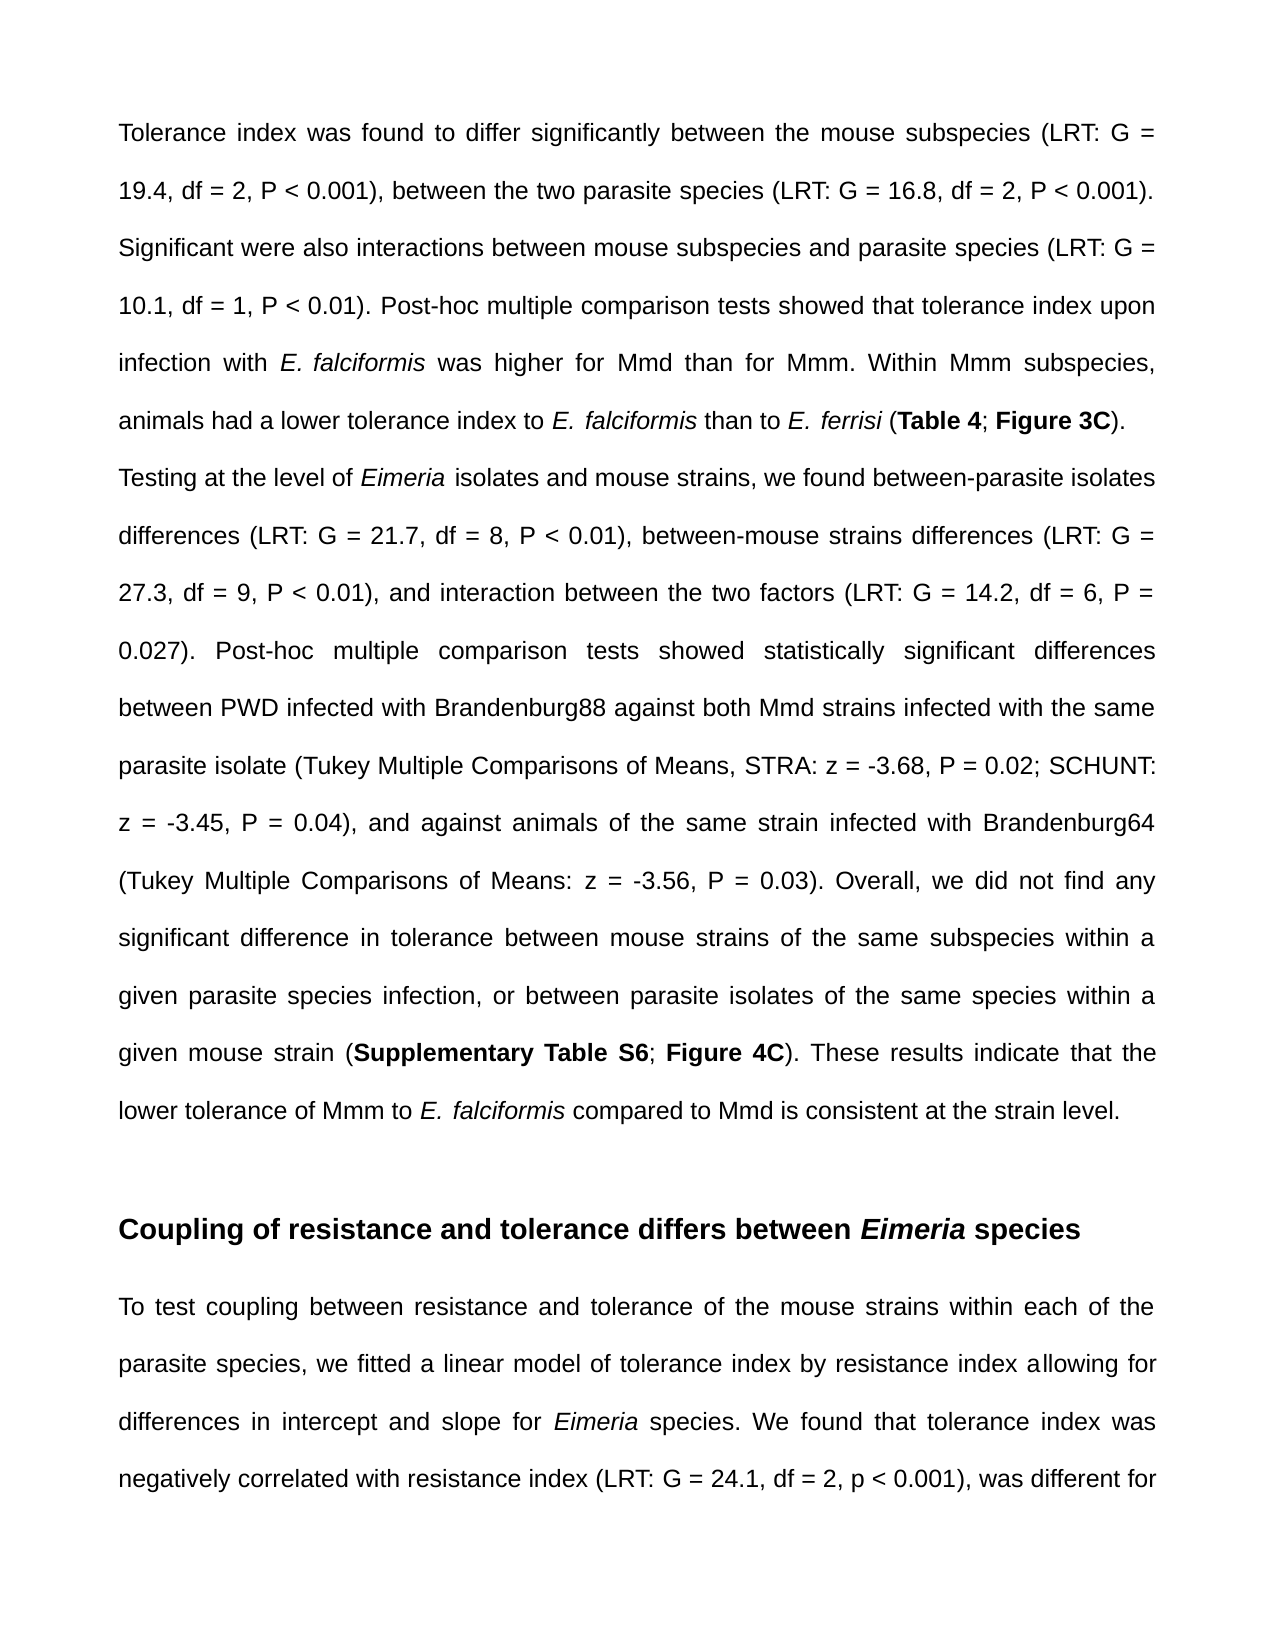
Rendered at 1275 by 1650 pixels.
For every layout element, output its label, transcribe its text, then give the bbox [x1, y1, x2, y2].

subtitle Coupling of resistance and tolerance differs between Eimeria species [118, 1212, 1157, 1246]
text Testing at the level of Eimeria isolates and mouse strains, we found between-parasite isolates differences (LRT: G = 21.7, df = 8, P < 0.01), between-mouse strains differences (LRT: G = 27.3, df = 9, P < 0.01), and interaction between the two factors (LRT: G = 14.2, df = 6, P = 0.027). Post-hoc multiple comparison tests showed statistically significant differences between PWD infected with Brandenburg88 against both Mmd strains infected with the same parasite isolate (Tukey Multiple Comparisons of Means, STRA: z = -3.68, P = 0.02; SCHUNT: z = -3.45, P = 0.04), and against animals of the same strain infected with Brandenburg64 (Tukey Multiple Comparisons of Means: z = -3.56, P = 0.03). Overall, we did not find any significant difference in tolerance between mouse strains of the same subspecies within a given parasite species infection, or between parasite isolates of the same species within a given mouse strain (Supplementary Table S6; Figure 4C). These results indicate that the lower tolerance of Mmm to E. falciformis compared to Mmd is consistent at the strain level. [118, 463, 1157, 1124]
text Tolerance index was found to differ significantly between the mouse subspecies (LRT: G = 19.4, df = 2, P < 0.001), between the two parasite species (LRT: G = 16.8, df = 2, P < 0.001). Significant were also interactions between mouse subspecies and parasite species (LRT: G = 10.1, df = 1, P < 0.01). Post-hoc multiple comparison tests showed that tolerance index upon infection with E. falciformis was higher for Mmd than for Mmm. Within Mmm subspecies, animals had a lower tolerance index to E. falciformis than to E. ferrisi (Table 4; Figure 3C). [118, 118, 1157, 434]
text To test coupling between resistance and tolerance of the mouse strains within each of the parasite species, we fitted a linear model of tolerance index by resistance index allowing for differences in intercept and slope for Eimeria species. We found that tolerance index was negatively correlated with resistance index (LRT: G = 24.1, df = 2, p < 0.001), was different for [118, 1292, 1157, 1493]
